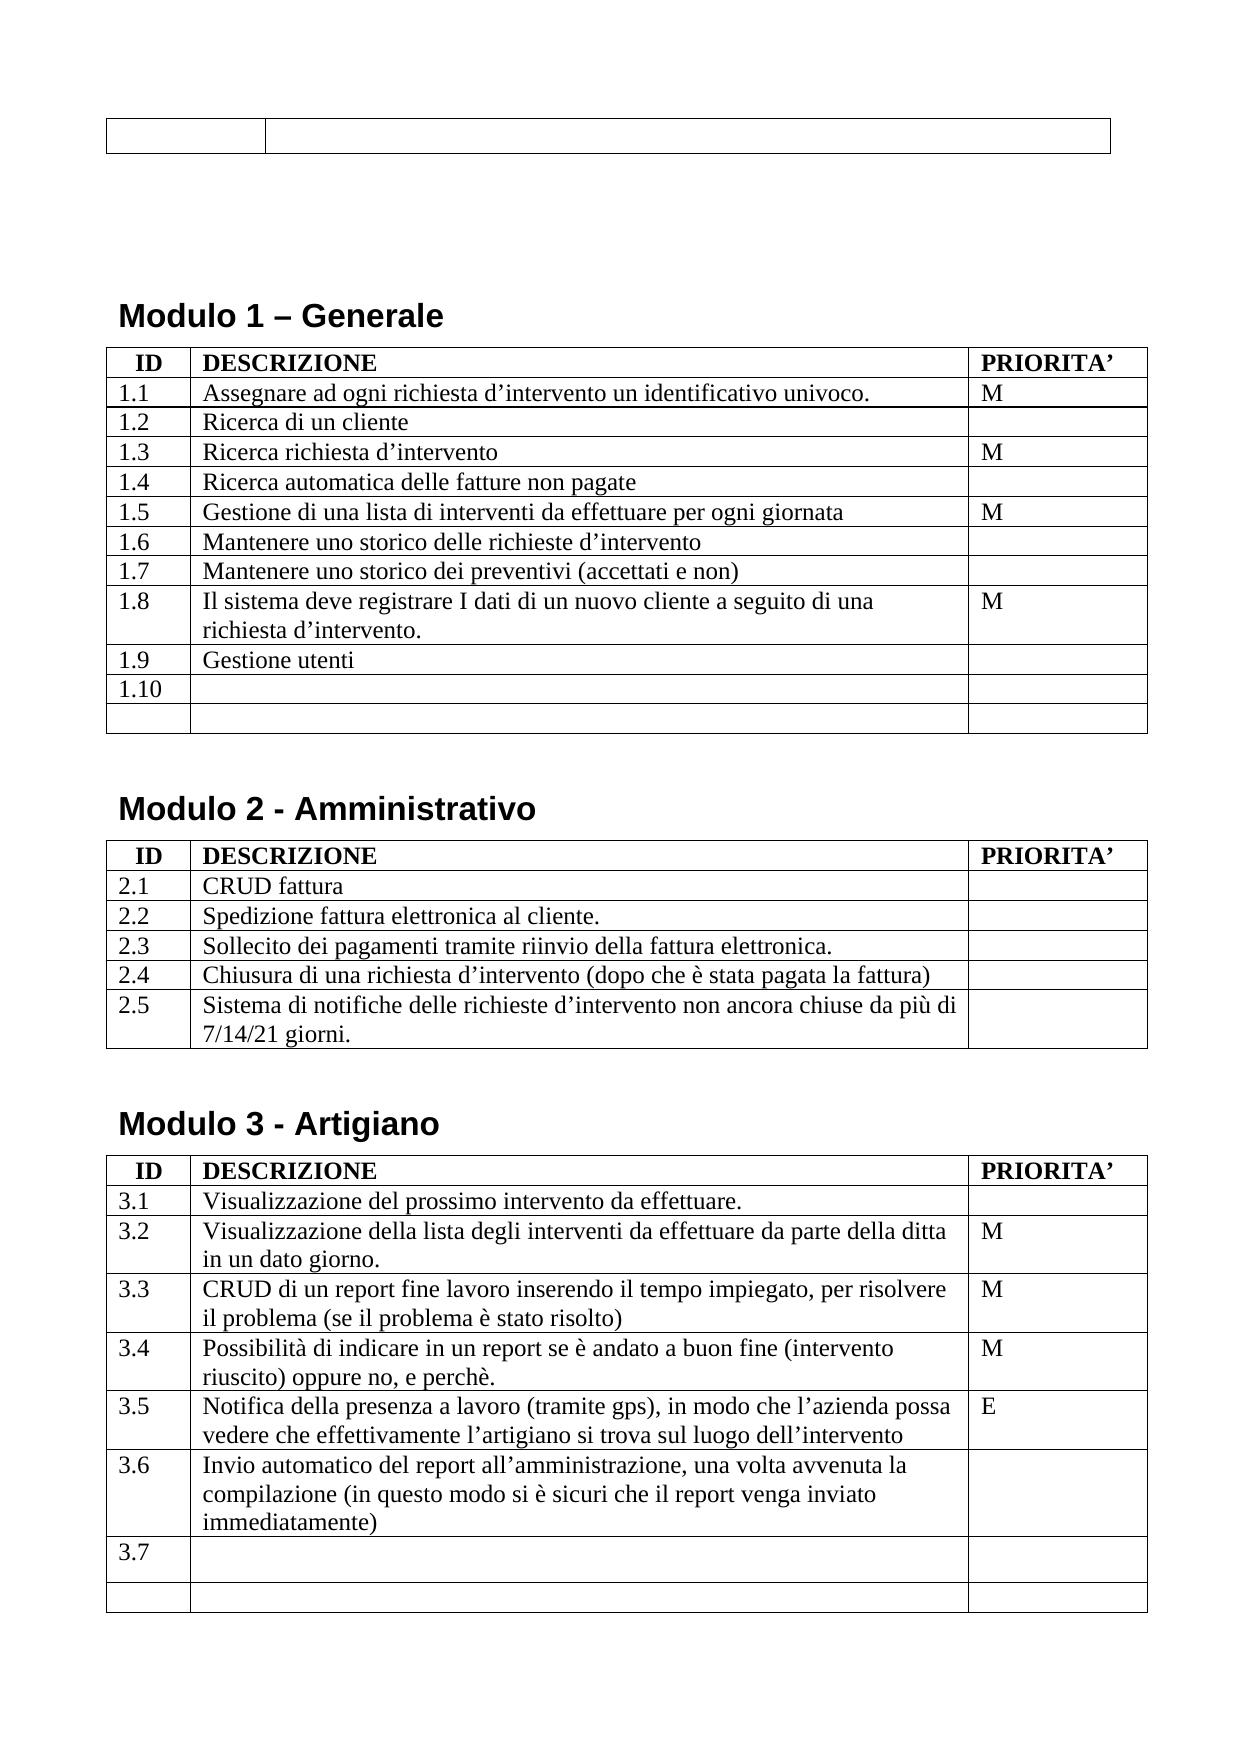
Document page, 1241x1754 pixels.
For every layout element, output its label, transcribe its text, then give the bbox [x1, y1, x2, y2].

subtitle Modulo 1 – Generale [118, 296, 1122, 334]
table_cell [969, 1186, 1147, 1215]
table_cell Mantenere uno storico dei preventivi (accettati e non) [191, 556, 968, 585]
table_cell [107, 704, 190, 733]
table_header ID [107, 348, 190, 377]
table_cell 3.4 [107, 1333, 190, 1390]
table_cell [969, 527, 1147, 555]
table_header DESCRIZIONE [191, 841, 968, 870]
table_cell 1.10 [107, 675, 190, 703]
table_header PRIORITA’ [969, 348, 1147, 377]
table_cell 1.5 [107, 497, 190, 526]
table_cell M [969, 1333, 1147, 1390]
table_cell 1.2 [107, 408, 190, 436]
table_cell 2.1 [107, 871, 190, 900]
table_cell [107, 1583, 190, 1612]
table_cell [969, 990, 1147, 1048]
table_cell Invio automatico del report all’amministrazione, una volta avvenuta la compilazione (in questo modo si è sicuri che il report venga inviato immediatamente) [191, 1450, 968, 1536]
table_cell Possibilità di indicare in un report se è andato a buon fine (intervento riuscito) oppure no, e perchè. [191, 1333, 968, 1390]
table_cell [191, 704, 968, 733]
table_cell M [969, 497, 1147, 526]
table_cell 1.1 [107, 378, 190, 406]
table_cell 1.4 [107, 467, 190, 496]
table_header DESCRIZIONE [191, 1156, 968, 1185]
table_cell [969, 961, 1147, 989]
table_cell [969, 871, 1147, 900]
table_cell Gestione utenti [191, 645, 968, 673]
table_cell 3.6 [107, 1450, 190, 1536]
table_cell Ricerca di un cliente [191, 408, 968, 436]
table_cell 1.7 [107, 556, 190, 585]
table_cell [969, 704, 1147, 733]
table_cell [969, 1583, 1147, 1612]
table_cell Visualizzazione del prossimo intervento da effettuare. [191, 1186, 968, 1215]
table_cell 2.2 [107, 901, 190, 930]
table_cell [969, 645, 1147, 673]
table_cell [191, 675, 968, 703]
table_cell [969, 556, 1147, 585]
table_cell 3.2 [107, 1216, 190, 1273]
table_cell [969, 901, 1147, 930]
table_header ID [107, 841, 190, 870]
table_cell [969, 675, 1147, 703]
table_cell Chiusura di una richiesta d’intervento (dopo che è stata pagata la fattura) [191, 961, 968, 989]
table_cell 1.8 [107, 586, 190, 644]
table_cell Mantenere uno storico delle richieste d’intervento [191, 527, 968, 555]
table_cell Sollecito dei pagamenti tramite riinvio della fattura elettronica. [191, 931, 968, 959]
table_header PRIORITA’ [969, 1156, 1147, 1185]
table_cell M [969, 586, 1147, 644]
table_cell 1.9 [107, 645, 190, 673]
table_cell [969, 467, 1147, 496]
table_cell [969, 1537, 1147, 1582]
table_cell M [969, 1274, 1147, 1332]
table_cell Sistema di notifiche delle richieste d’intervento non ancora chiuse da più di 7/14/21 giorni. [191, 990, 968, 1048]
table_cell 2.5 [107, 990, 190, 1048]
table_cell CRUD di un report fine lavoro inserendo il tempo impiegato, per risolvere il problema (se il problema è stato risolto) [191, 1274, 968, 1332]
table_cell 1.6 [107, 527, 190, 555]
table_cell M [969, 437, 1147, 466]
table_cell 3.5 [107, 1391, 190, 1449]
table_header ID [107, 1156, 190, 1185]
table_cell 1.3 [107, 437, 190, 466]
table_cell Spedizione fattura elettronica al cliente. [191, 901, 968, 930]
table_cell CRUD fattura [191, 871, 968, 900]
table_cell Gestione di una lista di interventi da effettuare per ogni giornata [191, 497, 968, 526]
table_header PRIORITA’ [969, 841, 1147, 870]
table_cell Ricerca richiesta d’intervento [191, 437, 968, 466]
table_cell [191, 1537, 968, 1582]
table_cell [969, 1450, 1147, 1536]
table_cell 3.1 [107, 1186, 190, 1215]
table_header DESCRIZIONE [191, 348, 968, 377]
table_cell Assegnare ad ogni richiesta d’intervento un identificativo univoco. [191, 378, 968, 406]
table_cell 2.3 [107, 931, 190, 959]
table_cell M [969, 1216, 1147, 1273]
table_cell M [969, 378, 1147, 406]
table_cell [969, 931, 1147, 959]
table_cell Visualizzazione della lista degli interventi da effettuare da parte della ditta in un dato giorno. [191, 1216, 968, 1273]
table_cell Ricerca automatica delle fatture non pagate [191, 467, 968, 496]
table_cell [107, 119, 265, 153]
table_cell E [969, 1391, 1147, 1449]
table_cell 3.3 [107, 1274, 190, 1332]
subtitle Modulo 2 - Amministrativo [118, 789, 1122, 828]
table_cell 2.4 [107, 961, 190, 989]
subtitle Modulo 3 - Artigiano [118, 1104, 1122, 1143]
table_cell [266, 119, 1110, 153]
table_cell 3.7 [107, 1537, 190, 1582]
table_cell [191, 1583, 968, 1612]
table_cell [969, 408, 1147, 436]
table_cell Il sistema deve registrare I dati di un nuovo cliente a seguito di una richiesta d’intervento. [191, 586, 968, 644]
table_cell Notifica della presenza a lavoro (tramite gps), in modo che l’azienda possa vedere che effettivamente l’artigiano si trova sul luogo dell’intervento [191, 1391, 968, 1449]
